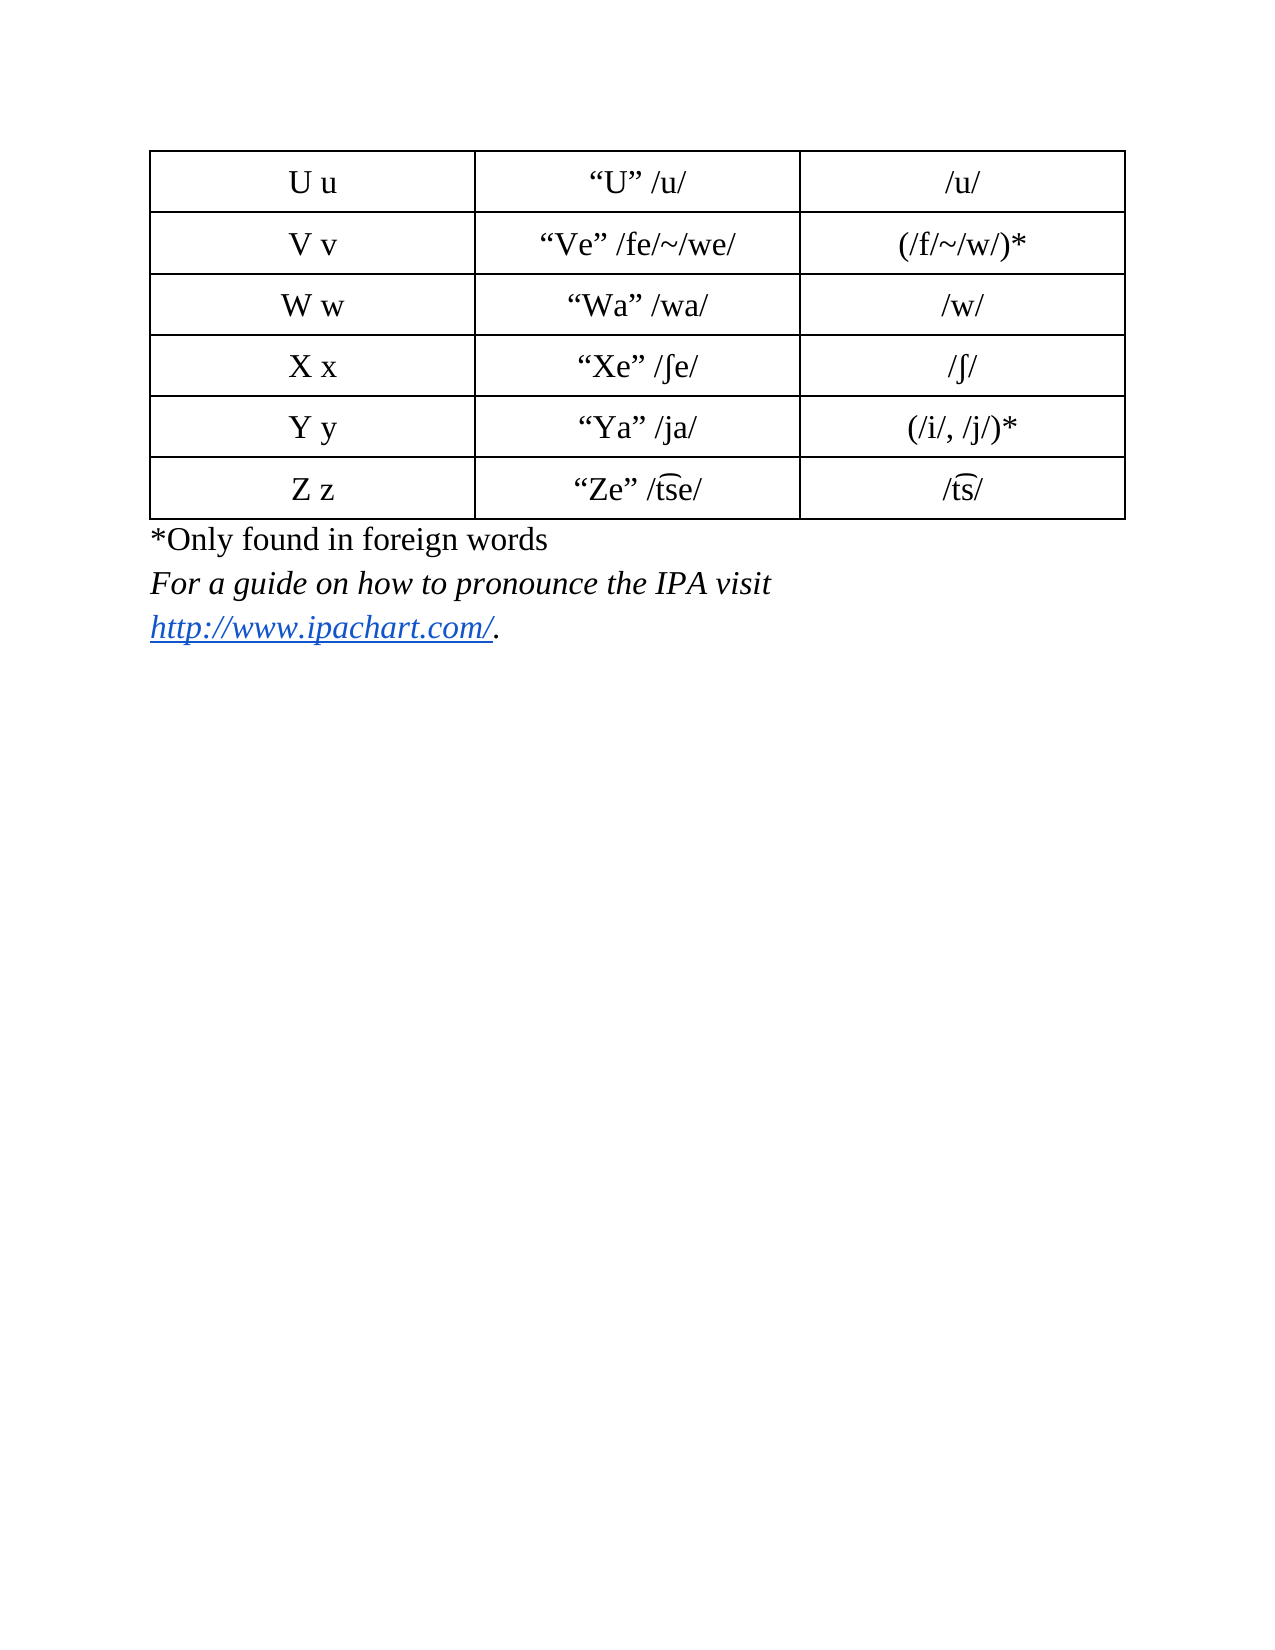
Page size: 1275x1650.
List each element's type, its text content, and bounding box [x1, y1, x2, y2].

table_cell U u [151, 152, 474, 211]
text *Only found in foreign words [150, 520, 1125, 558]
table_cell “Ve” /fe/~/we/ [476, 213, 799, 272]
table_cell /w/ [801, 275, 1124, 334]
table_cell “Wa” /wa/ [476, 275, 799, 334]
text For a guide on how to pronounce the IPA visit http://www.ipachart.com/. [150, 564, 1125, 646]
table_cell “Ya” /ja/ [476, 397, 799, 456]
table_cell (/f/~/w/)* [801, 213, 1124, 272]
table_cell /t͡s/ [801, 458, 1124, 517]
table_cell Z z [151, 458, 474, 517]
table_cell Y y [151, 397, 474, 456]
table_cell “Xe” /ʃe/ [476, 336, 799, 395]
table_cell “Ze” /t͡se/ [476, 458, 799, 517]
table_cell /u/ [801, 152, 1124, 211]
table_cell “U” /u/ [476, 152, 799, 211]
table_cell /ʃ/ [801, 336, 1124, 395]
table_cell W w [151, 275, 474, 334]
table_cell V v [151, 213, 474, 272]
table_cell X x [151, 336, 474, 395]
table_cell (/i/, /j/)* [801, 397, 1124, 456]
